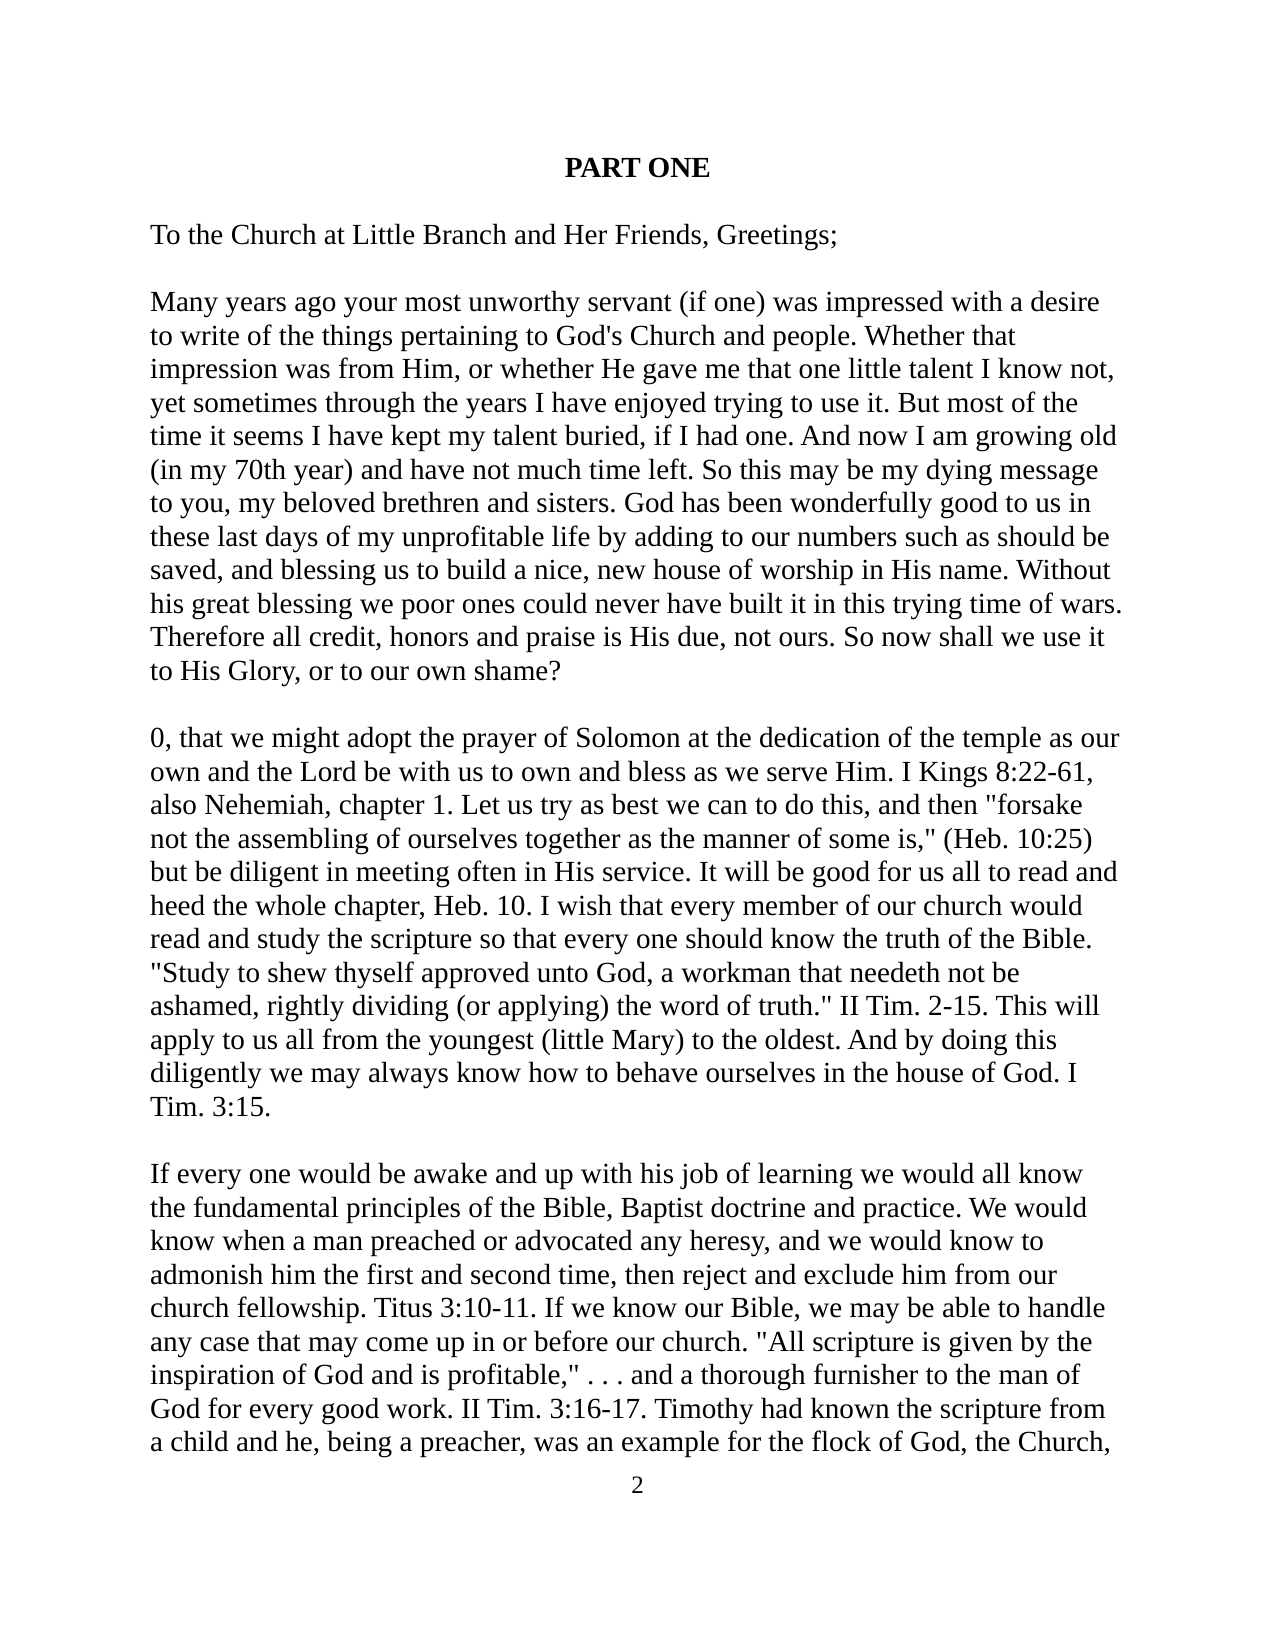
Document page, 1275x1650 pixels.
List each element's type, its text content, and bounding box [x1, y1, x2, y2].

text Many years ago your most unworthy servant (if one) was impressed with a desire to write of the things pertaining to God's Church and people. Whether that impression was from Him, or whether He gave me that one little talent I know not, yet sometimes through the years I have enjoyed trying to use it. But most of the time it seems I have kept my talent buried, if I had one. And now I am growing old (in my 70th year) and have not much time left. So this may be my dying message to you, my beloved brethren and sisters. God has been wonderfully good to us in these last days of my unprofitable life by adding to our numbers such as should be saved, and blessing us to build a nice, new house of worship in His name. Without his great blessing we poor ones could never have built it in this trying time of wars. Therefore all credit, honors and praise is His due, not ours. So now shall we use it to His Glory, or to our own shame? [150, 284, 1125, 687]
text PART ONE [150, 150, 1125, 183]
text If every one would be awake and up with his job of learning we would all know the fundamental principles of the Bible, Baptist doctrine and practice. We would know when a man preached or advocated any heresy, and we would know to admonish him the first and second time, then reject and exclude him from our church fellowship. Titus 3:10-11. If we know our Bible, we may be able to handle any case that may come up in or before our church. "All scripture is given by the inspiration of God and is profitable," . . . and a thorough furnisher to the man of God for every good work. II Tim. 3:16-17. Timothy had known the scripture from a child and he, being a preacher, was an example for the flock of God, the Church, [150, 1156, 1125, 1458]
text 0, that we might adopt the prayer of Solomon at the dedication of the temple as our own and the Lord be with us to own and bless as we serve Him. I Kings 8:22-61, also Nehemiah, chapter 1. Let us try as best we can to do this, and then "forsake not the assembling of ourselves together as the manner of some is," (Heb. 10:25) but be diligent in meeting often in His service. It will be good for us all to read and heed the whole chapter, Heb. 10. I wish that every member of our church would read and study the scripture so that every one should know the truth of the Bible. "Study to shew thyself approved unto God, a workman that needeth not be ashamed, rightly dividing (or applying) the word of truth." II Tim. 2-15. This will apply to us all from the youngest (little Mary) to the oldest. And by doing this diligently we may always know how to behave ourselves in the house of God. I Tim. 3:15. [150, 720, 1125, 1123]
text To the Church at Little Branch and Her Friends, Greetings; [150, 217, 1125, 251]
